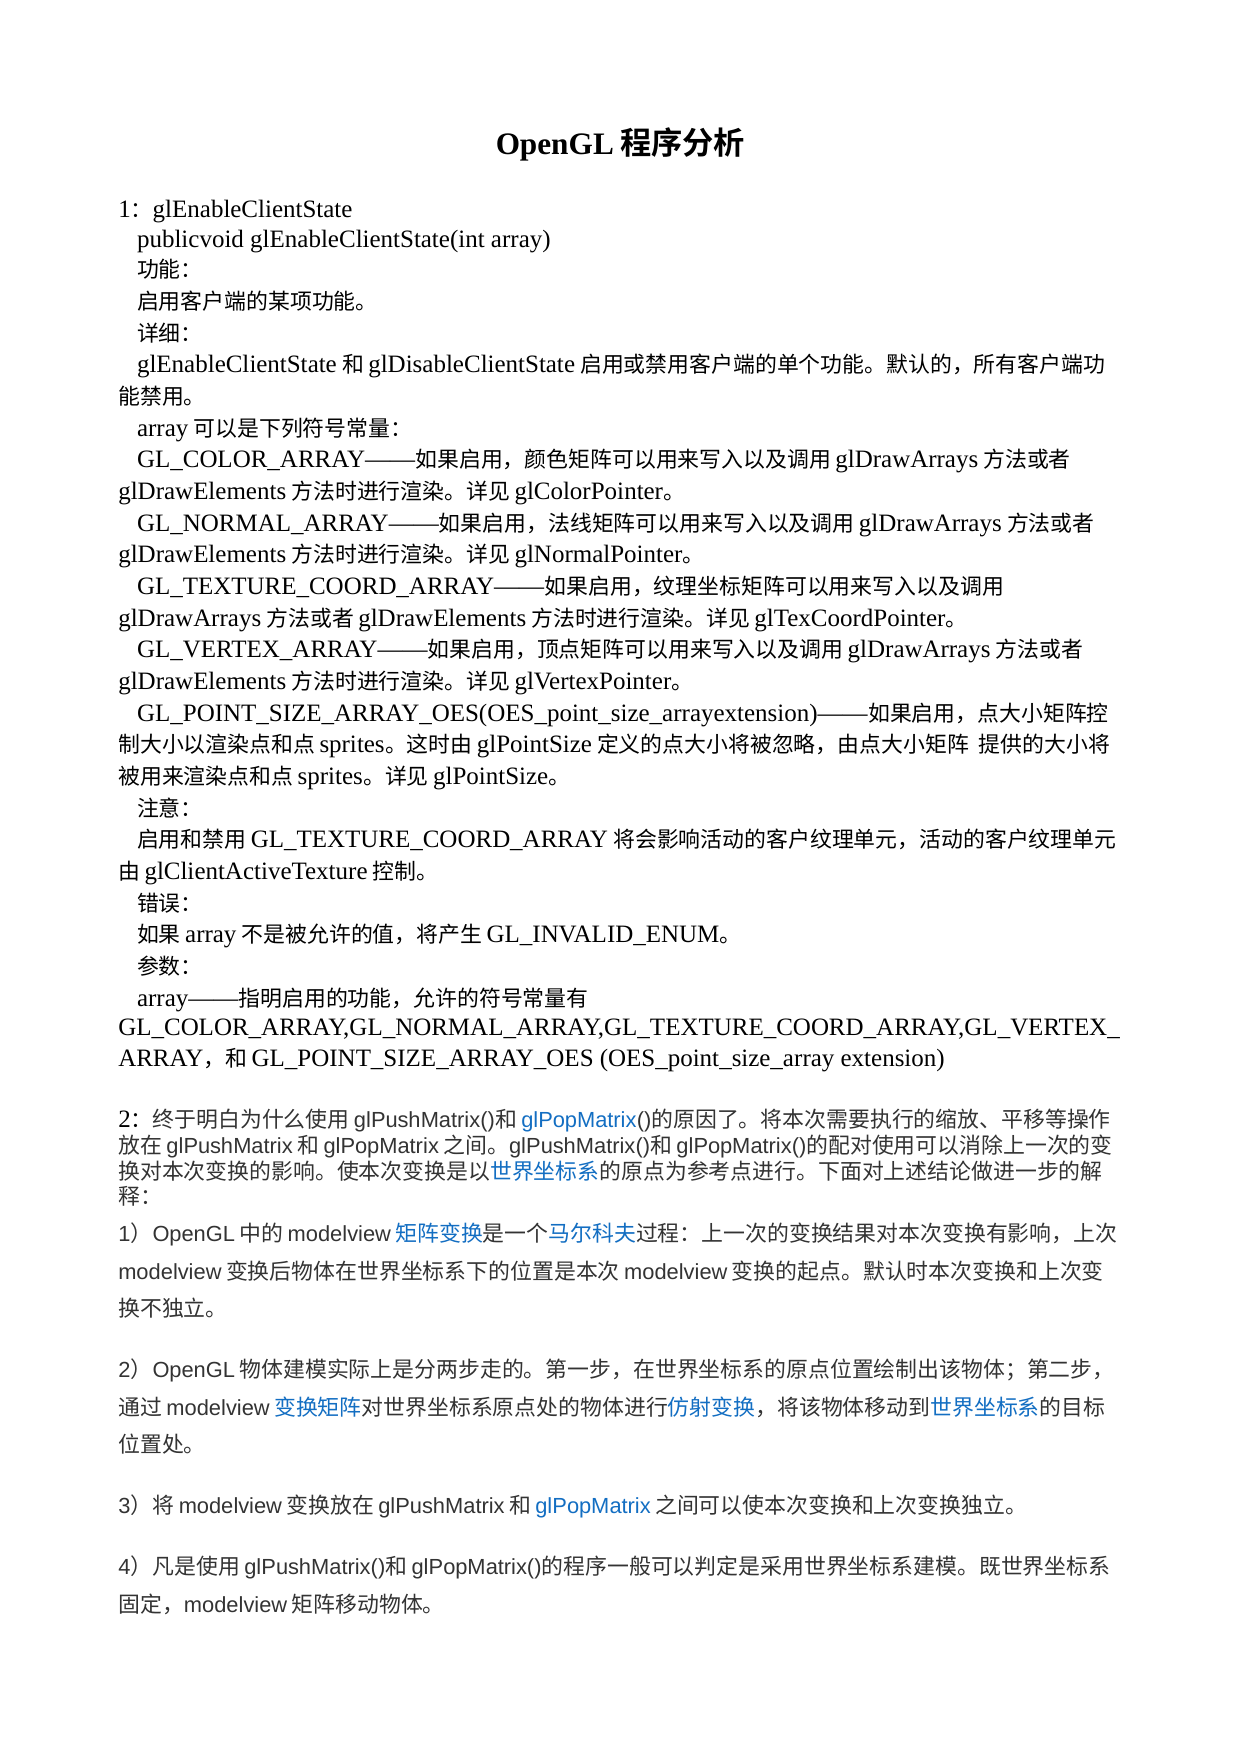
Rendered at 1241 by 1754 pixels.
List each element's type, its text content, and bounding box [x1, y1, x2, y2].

text array——指明启用的功能，允许的符号常量有GL_COLOR_ARRAY,GL_NORMAL_ARRAY,GL_TEXTURE_COORD_ARRAY,GL_VERTEX_ARRAY，和GL_POINT_SIZE_ARRAY_OES (OES_point_size_array extension) [118, 981, 1122, 1073]
text 启用和禁用GL_TEXTURE_COORD_ARRAY将会影响活动的客户纹理单元，活动的客户纹理单元由glClientActiveTexture控制。 [118, 822, 1122, 886]
text 参数： [118, 949, 1122, 981]
text 2：终于明白为什么使用glPushMatrix()和glPopMatrix()的原因了。将本次需要执行的缩放、平移等操作放在glPushMatrix和glPopMatrix之间。glPushMatrix()和glPopMatrix()的配对使用可以消除上一次的变换对本次变换的影响。使本次变换是以世界坐标系的原点为参考点进行。下面对上述结论做进一步的解释： [118, 1102, 1122, 1209]
text 启用客户端的某项功能。 [118, 284, 1122, 316]
text 注意： [118, 791, 1122, 822]
text GL_VERTEX_ARRAY——如果启用，顶点矩阵可以用来写入以及调用glDrawArrays方法或者glDrawElements方法时进行渲染。详见glVertexPointer。 [118, 632, 1122, 696]
text GL_NORMAL_ARRAY——如果启用，法线矩阵可以用来写入以及调用glDrawArrays方法或者glDrawElements方法时进行渲染。详见glNormalPointer。 [118, 506, 1122, 569]
text 2）OpenGL物体建模实际上是分两步走的。第一步，在世界坐标系的原点位置绘制出该物体；第二步，通过modelview变换矩阵对世界坐标系原点处的物体进行仿射变换，将该物体移动到世界坐标系的目标位置处。 [118, 1345, 1122, 1457]
text 4）凡是使用glPushMatrix()和glPopMatrix()的程序一般可以判定是采用世界坐标系建模。既世界坐标系固定，modelview矩阵移动物体。 [118, 1542, 1122, 1617]
text 功能： [118, 252, 1122, 284]
text GL_POINT_SIZE_ARRAY_OES(OES_point_size_arrayextension)——如果启用，点大小矩阵控制大小以渲染点和点sprites。这时由glPointSize定义的点大小将被忽略，由点大小矩阵 提供的大小将被用来渲染点和点sprites。详见glPointSize。 [118, 696, 1122, 791]
text GL_COLOR_ARRAY——如果启用，颜色矩阵可以用来写入以及调用glDrawArrays方法或者glDrawElements方法时进行渲染。详见glColorPointer。 [118, 442, 1122, 506]
text 如果array不是被允许的值，将产生GL_INVALID_ENUM。 [118, 917, 1122, 949]
text GL_TEXTURE_COORD_ARRAY——如果启用，纹理坐标矩阵可以用来写入以及调用glDrawArrays方法或者glDrawElements方法时进行渲染。详见glTexCoordPointer。 [118, 569, 1122, 632]
text 1：glEnableClientState [118, 192, 1122, 224]
text array可以是下列符号常量： [118, 411, 1122, 442]
text glEnableClientState和glDisableClientState启用或禁用客户端的单个功能。默认的，所有客户端功能禁用。 [118, 347, 1122, 411]
text 1）OpenGL中的modelview矩阵变换是一个马尔科夫过程：上一次的变换结果对本次变换有影响，上次modelview变换后物体在世界坐标系下的位置是本次modelview变换的起点。默认时本次变换和上次变换不独立。 [118, 1209, 1122, 1321]
text 错误： [118, 886, 1122, 917]
text publicvoid glEnableClientState(int array) [118, 224, 1122, 252]
text 3）将modelview变换放在glPushMatrix和glPopMatrix之间可以使本次变换和上次变换独立。 [118, 1481, 1122, 1518]
text OpenGL 程序分析 [118, 118, 1122, 163]
text 详细： [118, 316, 1122, 347]
